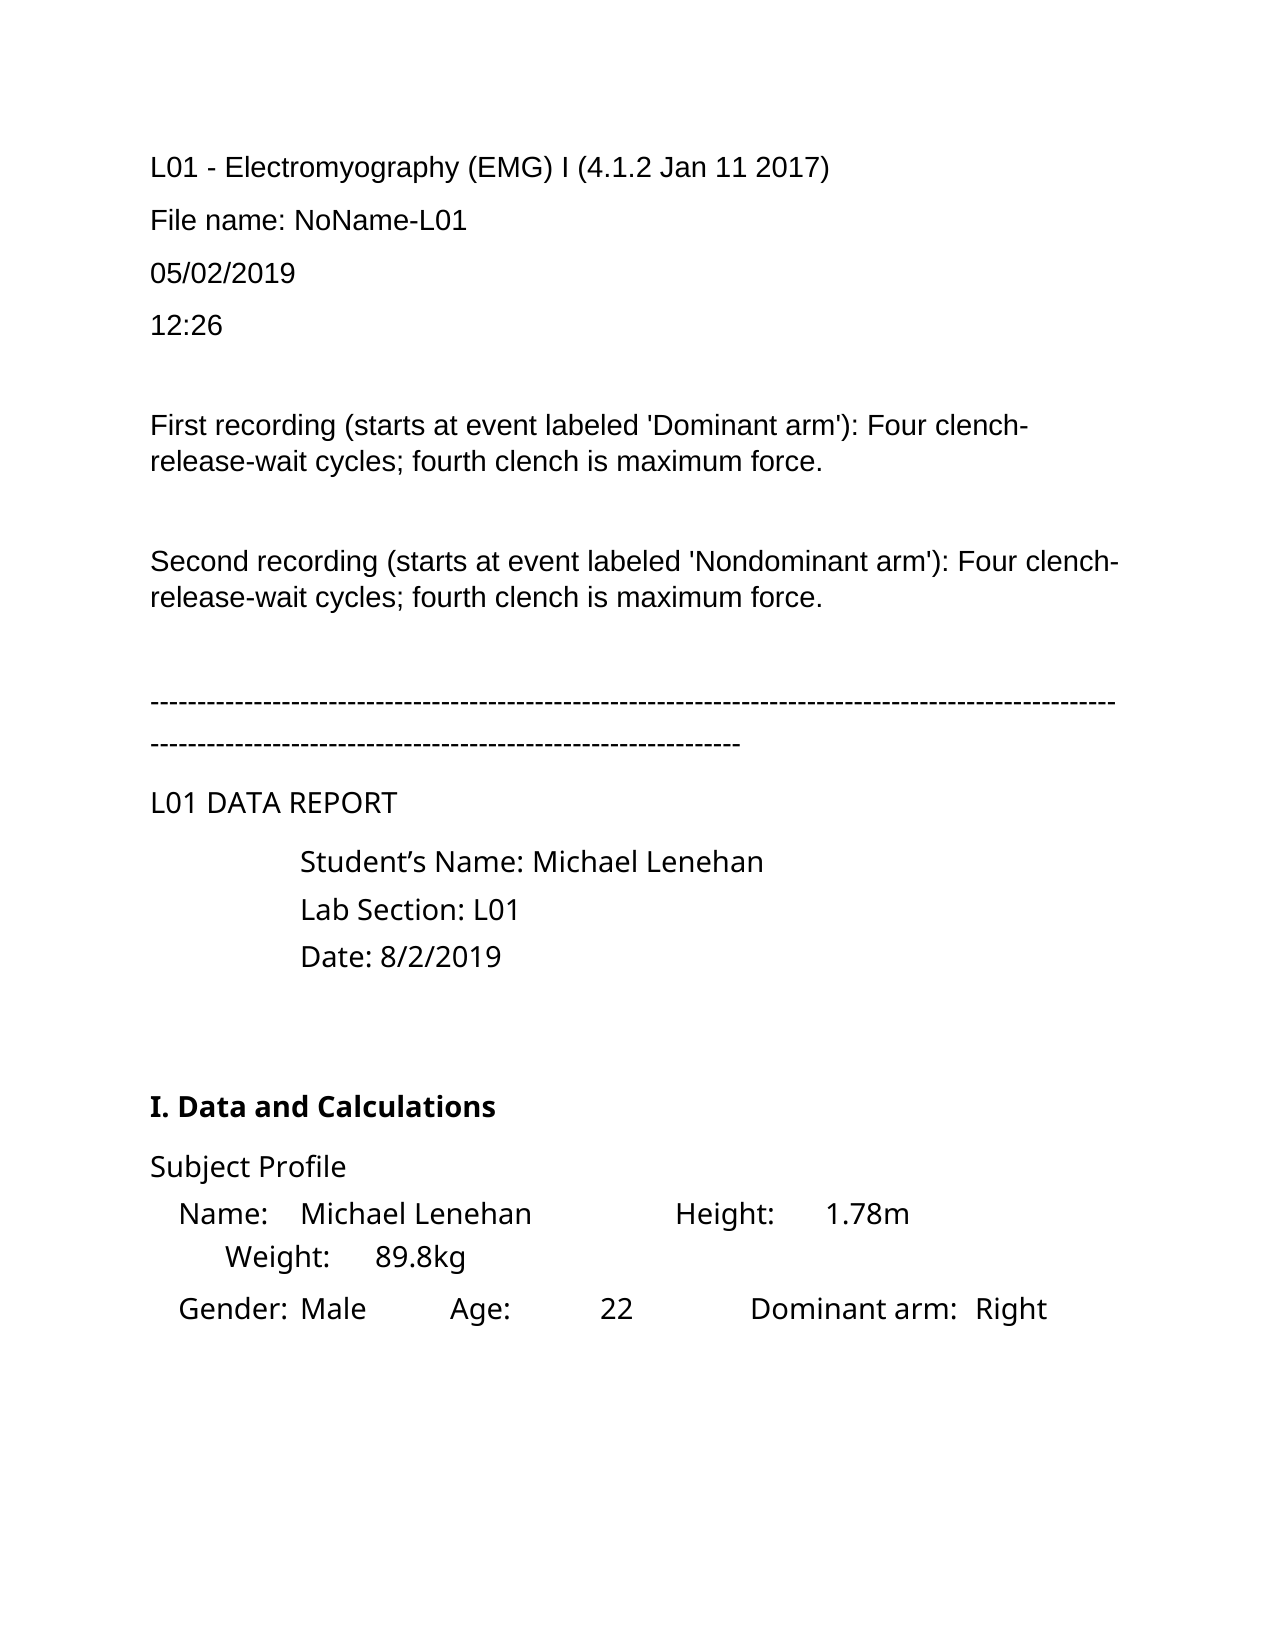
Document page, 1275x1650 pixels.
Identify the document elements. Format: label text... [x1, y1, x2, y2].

text L01 - Electromyography (EMG) I (4.1.2 Jan 11 2017) [150, 150, 1125, 183]
text Student’s Name: Michael Lenehan [150, 842, 1125, 881]
text Name: Michael Lenehan Height: 1.78m Weight: 89.8kg [178, 1193, 1125, 1276]
text ---------------------------------------------------------------------------------------------------------------------------------------------------------------------- [150, 680, 1125, 762]
text Date: 8/2/2019 [150, 937, 1125, 976]
text Second recording (starts at event labeled 'Nondominant arm'): Four clench-release-wait cycles; fourth clench is maximum force. [150, 544, 1125, 614]
text Lab Section: L01 [150, 889, 1125, 929]
text Subject Profile [150, 1146, 1125, 1186]
text First recording (starts at event labeled 'Dominant arm'): Four clench-release-wait cycles; fourth clench is maximum force. [150, 408, 1125, 478]
text Gender: Male Age: 22 Dominant arm: Right [178, 1288, 1125, 1328]
text L01 DATA REPORT [150, 782, 1125, 822]
text I. Data and Calculations [150, 1086, 1125, 1126]
text 12:26 [150, 308, 1125, 342]
text 05/02/2019 [150, 256, 1125, 289]
text File name: NoName-L01 [150, 203, 1125, 236]
